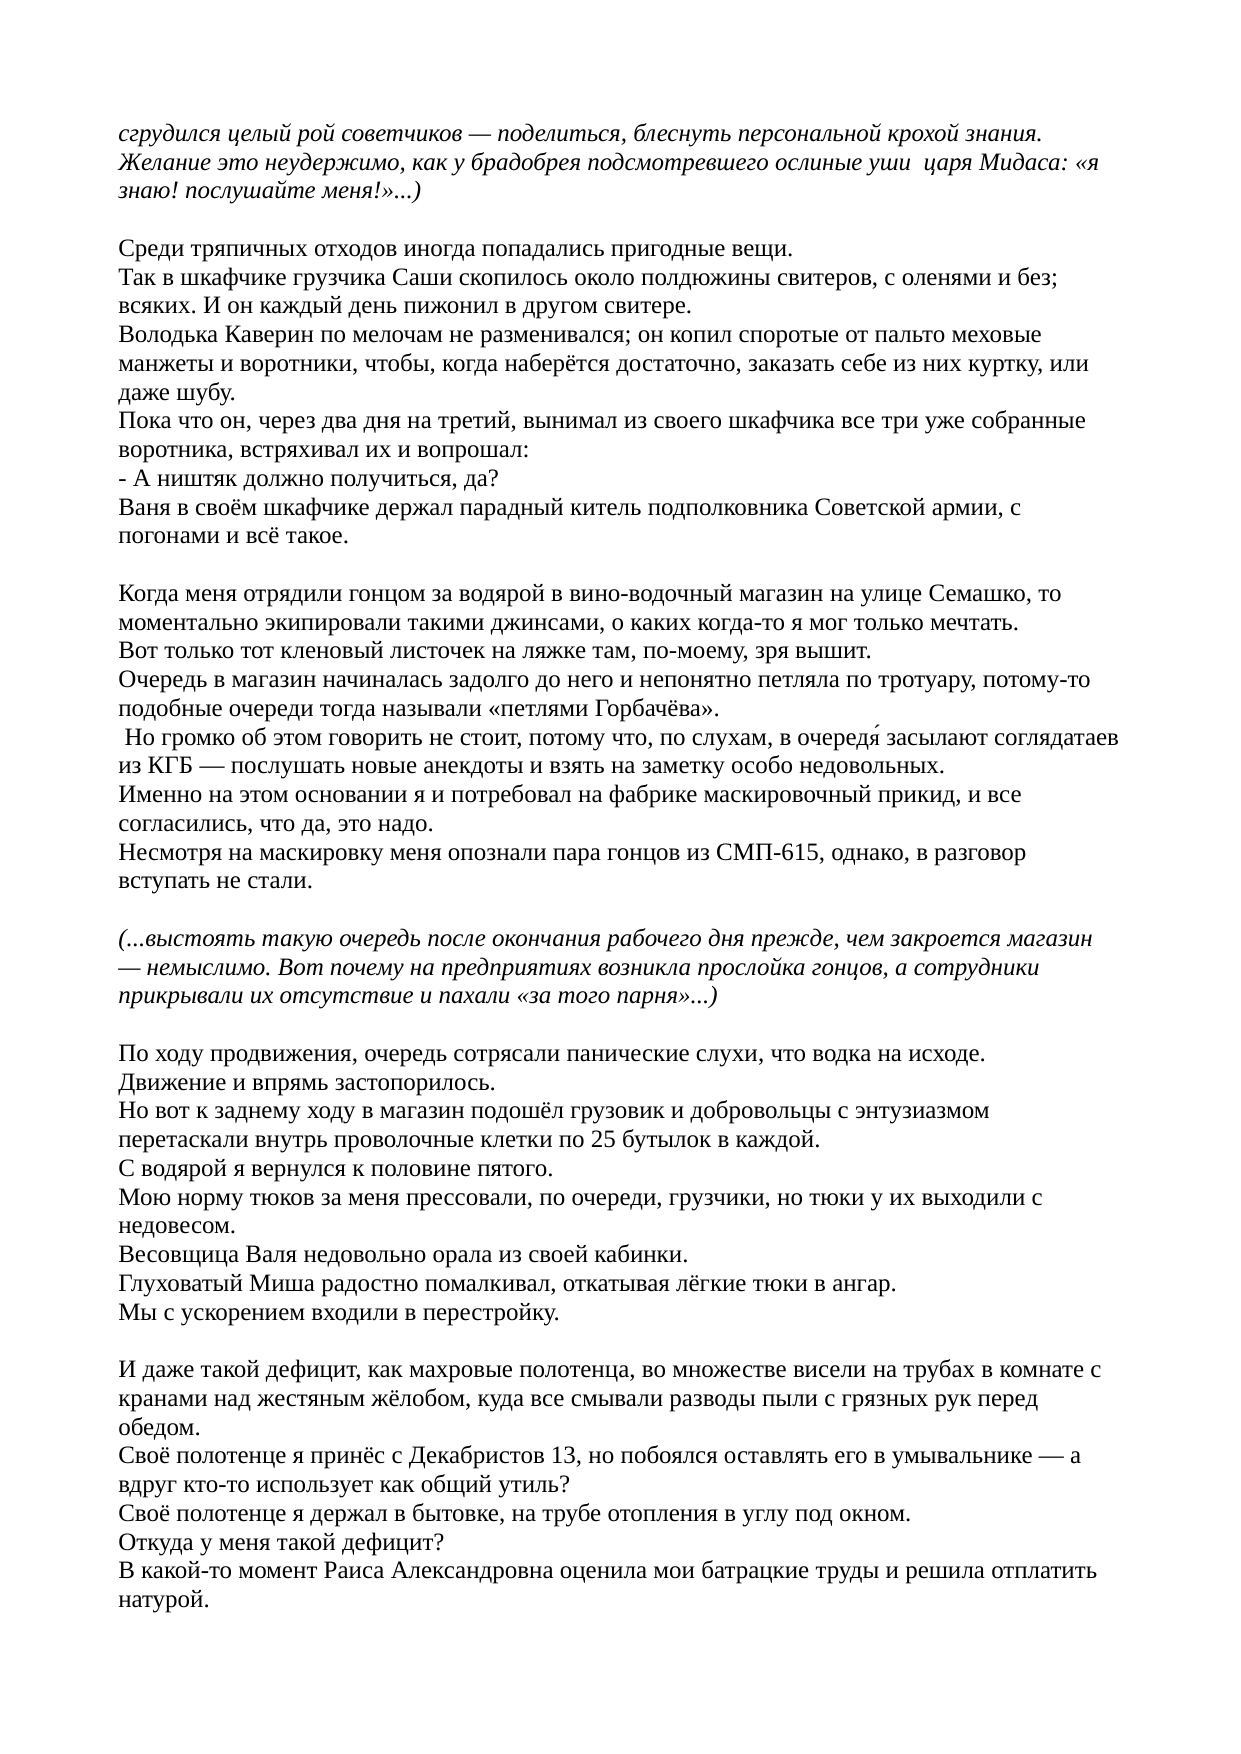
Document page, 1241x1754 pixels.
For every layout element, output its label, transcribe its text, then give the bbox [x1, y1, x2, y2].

text (...выстоять такую очередь после окончания рабочего дня прежде, чем закроется магазин — немыслимо. Вот почему на предприятиях возникла прослойка гонцов, а сотрудники прикрывали их отсутствие и пахали «за того парня»...) [118, 923, 1122, 1009]
text Желание это неудержимо, как у брадобрея подсмотревшего ослиные уши царя Мидаса: «я знаю! послушайте меня!»...) [118, 147, 1122, 204]
text Мы с ускорением входили в перестройку. [118, 1297, 1122, 1326]
text Но громко об этом говорить не стоит, потому что, по слухам, в очередя́ засылают соглядатаев из КГБ — послушать новые анекдоты и взять на заметку особо недовольных. [118, 722, 1122, 779]
text Своё полотенце я принёс с Декабристов 13, но побоялся оставлять его в умывальнике — а вдруг кто-то использует как общий утиль? [118, 1441, 1122, 1498]
text - А ништяк должно получиться, да? [118, 463, 1122, 492]
text Мою норму тюков за меня прессовали, по очереди, грузчики, но тюки у их выходили с недовесом. [118, 1182, 1122, 1239]
text Ваня в своём шкафчике держал парадный китель подполковника Советской армии, с погонами и всё такое. [118, 492, 1122, 549]
text Володька Каверин по мелочам не разменивался; он копил споротые от пальто меховые манжеты и воротники, чтобы, когда наберётся достаточно, заказать себе из них куртку, или даже шубу. [118, 319, 1122, 406]
text Когда меня отрядили гонцом за водярой в вино-водочный магазин на улице Семашко, то моментально экипировали такими джинсами, о каких когда-то я мог только мечтать. [118, 578, 1122, 636]
text Вот только тот кленовый листочек на ляжке там, по-моему, зря вышит. [118, 636, 1122, 664]
text Глуховатый Миша радостно помалкивал, откатывая лёгкие тюки в ангар. [118, 1268, 1122, 1297]
text И даже такой дефицит, как махровые полотенца, во множестве висели на трубах в комнате с кранами над жестяным жёлобом, куда все смывали разводы пыли с грязных рук перед обедом. [118, 1354, 1122, 1441]
text Так в шкафчике грузчика Саши скопилось около полдюжины свитеров, с оленями и без; всяких. И он каждый день пижонил в другом свитере. [118, 262, 1122, 319]
text В какой-то момент Раиса Александровна оценила мои батрацкие труды и решила отплатить натурой. [118, 1556, 1122, 1613]
text Откуда у меня такой дефицит? [118, 1527, 1122, 1556]
text По ходу продвижения, очередь сотрясали панические слухи, что водка на исходе. [118, 1038, 1122, 1067]
text Среди тряпичных отходов иногда попадались пригодные вещи. [118, 233, 1122, 262]
text Несмотря на маскировку меня опознали пара гонцов из СМП-615, однако, в разговор вступать не стали. [118, 837, 1122, 894]
text Но вот к заднему ходу в магазин подошёл грузовик и добровольцы с энтузиазмом перетаскали внутрь проволочные клетки по 25 бутылок в каждой. [118, 1096, 1122, 1153]
text Очередь в магазин начиналась задолго до него и непонятно петляла по тротуару, потому-то подобные очереди тогда называли «петлями Горбачёва». [118, 664, 1122, 722]
text Своё полотенце я держал в бытовке, на трубе отопления в углу под окном. [118, 1498, 1122, 1527]
text Именно на этом основании я и потребовал на фабрике маскировочный прикид, и все согласились, что да, это надо. [118, 779, 1122, 837]
text сгрудился целый рой советчиков — поделиться, блеснуть персональной крохой знания. [118, 118, 1122, 147]
text Движение и впрямь застопорилось. [118, 1067, 1122, 1096]
text С водярой я вернулся к половине пятого. [118, 1153, 1122, 1182]
text Весовщица Валя недовольно орала из своей кабинки. [118, 1239, 1122, 1268]
text Пока что он, через два дня на третий, вынимал из своего шкафчика все три уже собранные воротника, встряхивал их и вопрошал: [118, 406, 1122, 463]
